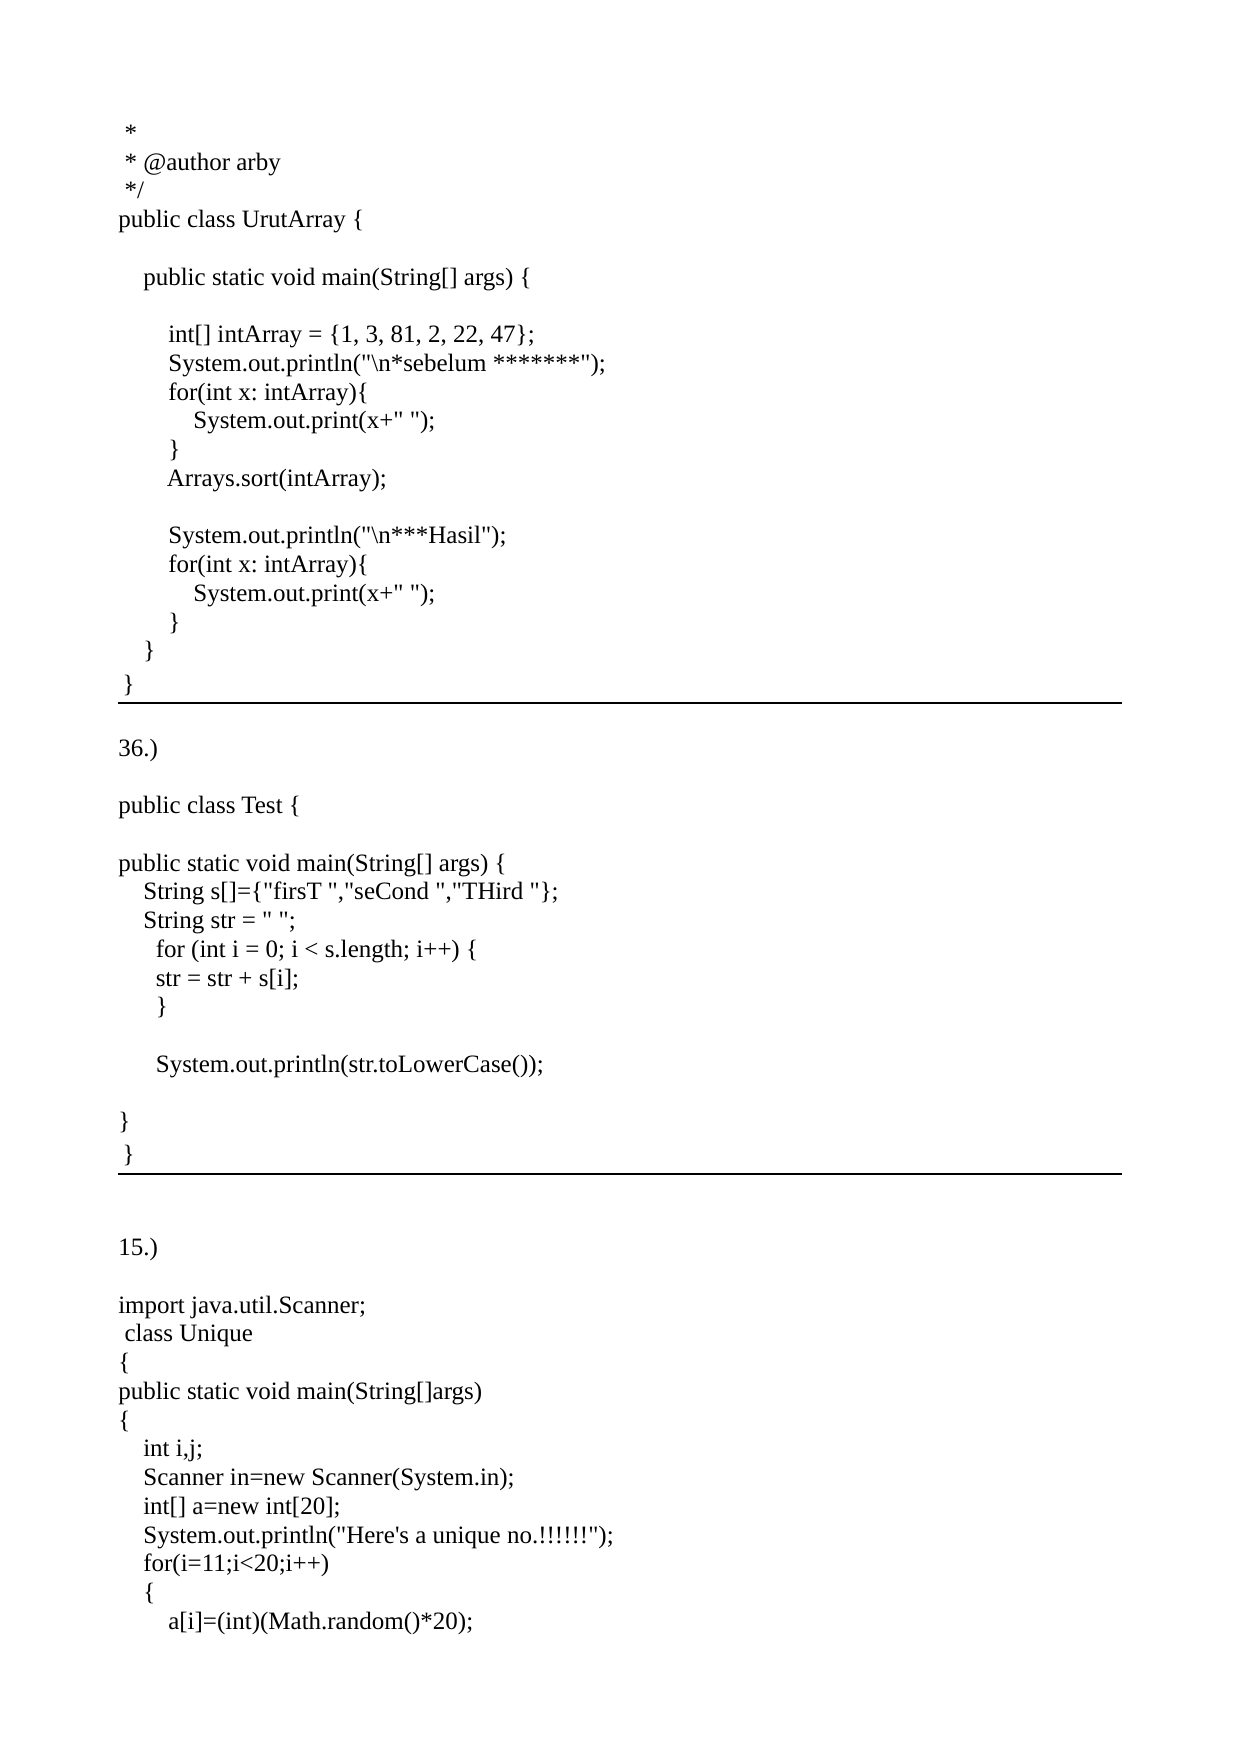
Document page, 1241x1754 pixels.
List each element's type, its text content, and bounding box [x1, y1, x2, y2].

text } [118, 991, 1122, 1020]
text System.out.print(x+" "); [118, 578, 1122, 607]
text public static void main(String[]args) [118, 1376, 1122, 1405]
text Scanner in=new Scanner(System.in); [118, 1462, 1122, 1491]
text int[] a=new int[20]; [118, 1491, 1122, 1520]
text 15.) [118, 1232, 1122, 1261]
text int i,j; [118, 1433, 1122, 1462]
text for(i=11;i<20;i++) [118, 1548, 1122, 1577]
text public class Test { [118, 790, 1122, 819]
text } [118, 664, 1122, 702]
text * @author arby [118, 147, 1122, 176]
text } [118, 607, 1122, 636]
text public static void main(String[] args) { [118, 848, 1122, 876]
text } [118, 636, 1122, 664]
text int[] intArray = {1, 3, 81, 2, 22, 47}; [118, 319, 1122, 348]
text } [118, 1135, 1122, 1173]
text Arrays.sort(intArray); [118, 463, 1122, 492]
text } [118, 434, 1122, 463]
text { [118, 1577, 1122, 1606]
text * [118, 118, 1122, 147]
text System.out.println("Here's a unique no.!!!!!!"); [118, 1520, 1122, 1548]
text import java.util.Scanner; [118, 1290, 1122, 1318]
text */ [118, 176, 1122, 204]
text for(int x: intArray){ [118, 549, 1122, 578]
text System.out.println("\n*sebelum *******"); [118, 348, 1122, 377]
text System.out.println("\n***Hasil"); [118, 521, 1122, 549]
text class Unique [118, 1318, 1122, 1347]
text public class UrutArray { [118, 204, 1122, 233]
text System.out.println(str.toLowerCase()); [118, 1049, 1122, 1078]
text 36.) [118, 733, 1122, 761]
text for(int x: intArray){ [118, 377, 1122, 406]
text for (int i = 0; i < s.length; i++) { [118, 934, 1122, 963]
text a[i]=(int)(Math.random()*20); [118, 1606, 1122, 1635]
text { [118, 1405, 1122, 1433]
text str = str + s[i]; [118, 963, 1122, 991]
text String str = " "; [118, 905, 1122, 934]
text } [118, 1106, 1122, 1135]
text String s[]={"firsT ","seCond ","THird "}; [118, 876, 1122, 905]
text System.out.print(x+" "); [118, 406, 1122, 434]
text public static void main(String[] args) { [118, 262, 1122, 291]
text { [118, 1347, 1122, 1376]
